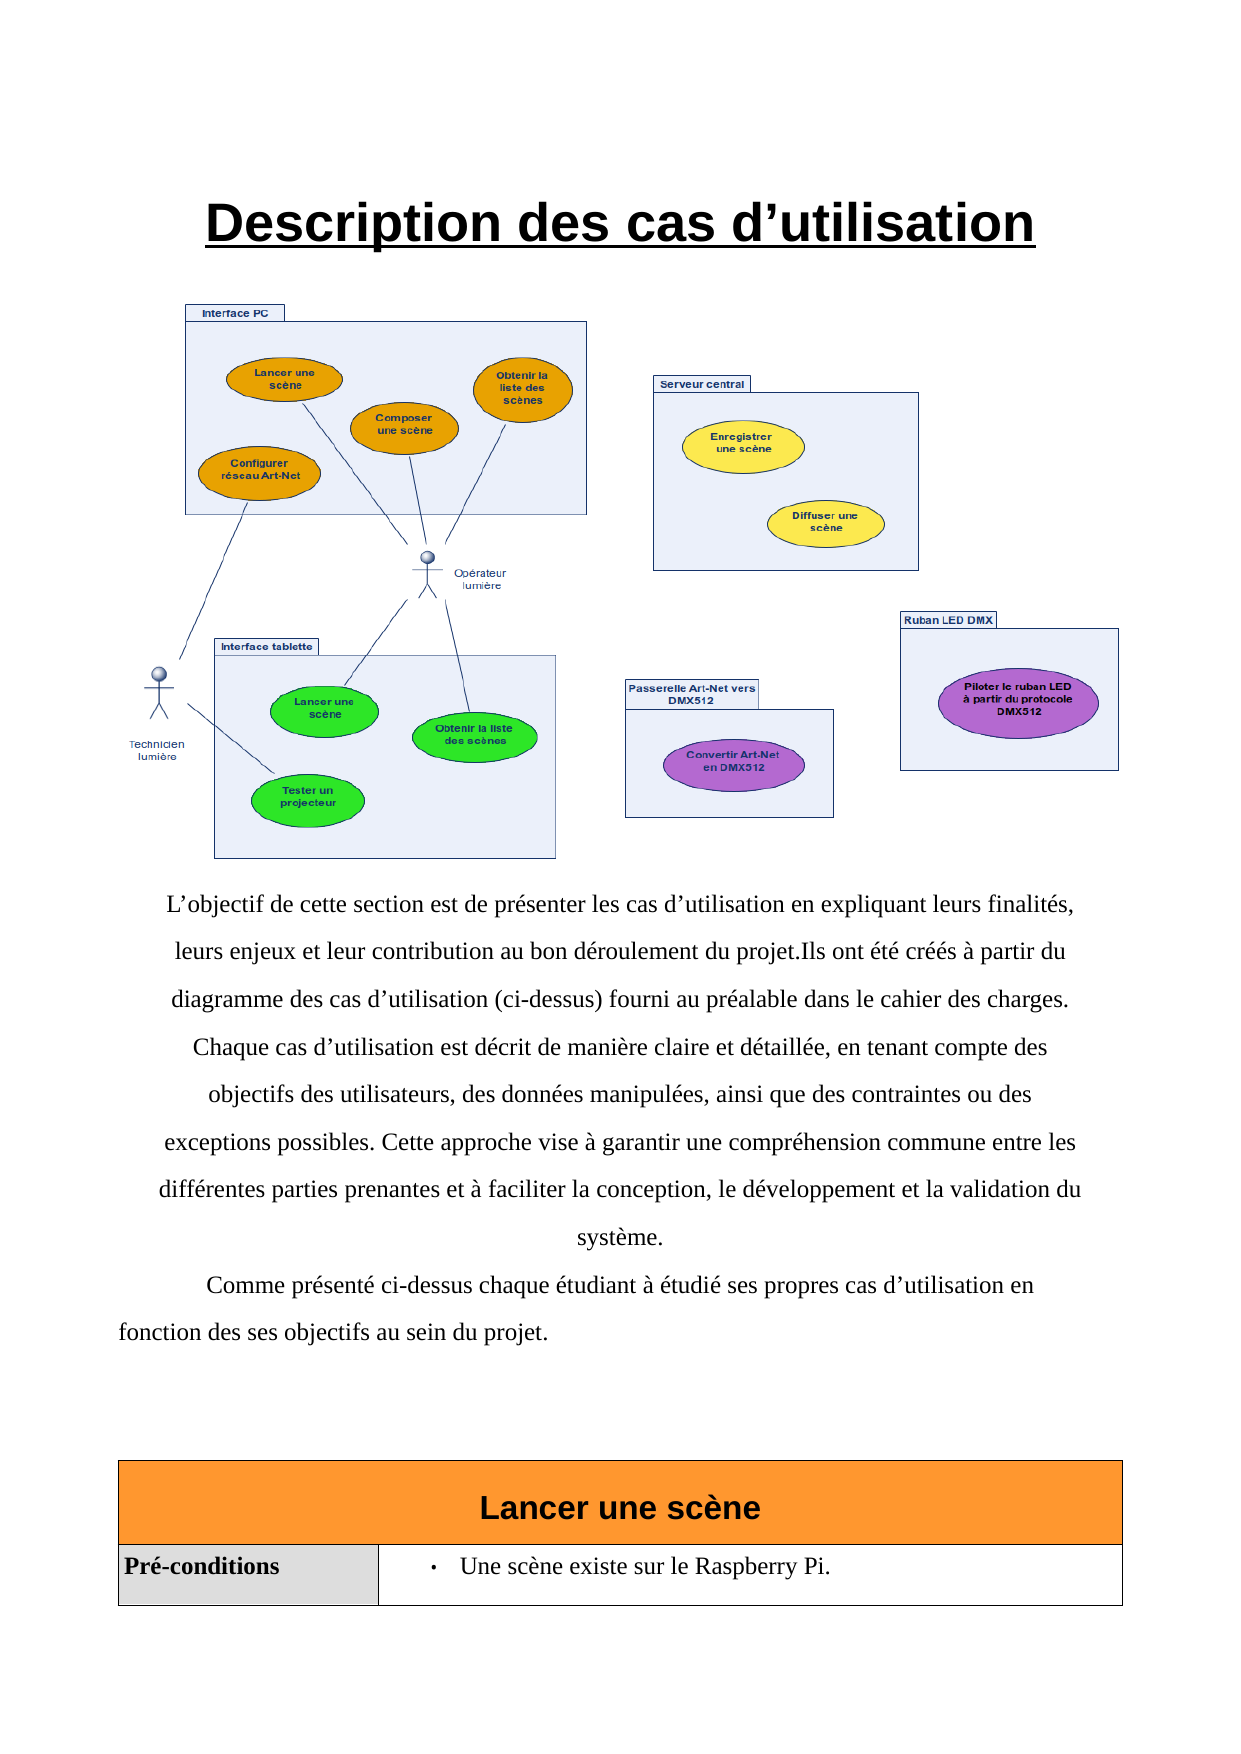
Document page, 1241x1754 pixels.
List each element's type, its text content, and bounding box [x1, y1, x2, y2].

text diagramme des cas d’utilisation (ci-dessus) fourni au préalable dans le cahier des charges. [118, 984, 1122, 1013]
table_header Lancer une scène [119, 1461, 1122, 1544]
text système. [118, 1222, 1122, 1251]
text Chaque cas d’utilisation est décrit de manière claire et détaillée, en tenant compte des [118, 1032, 1122, 1060]
text objectifs des utilisateurs, des données manipulées, ainsi que des contraintes ou des [118, 1079, 1122, 1108]
picture [113, 295, 1128, 867]
text leurs enjeux et leur contribution au bon déroulement du projet.Ils ont été créés à partir du [118, 936, 1122, 965]
text différentes parties prenantes et à faciliter la conception, le développement et la validation du [118, 1174, 1122, 1203]
table_cell Une scène existe sur le Raspberry Pi. La communication réseau est opérationnelle. [379, 1545, 1122, 1604]
text exceptions possibles. Cette approche vise à garantir une compréhension commune entre les [118, 1127, 1122, 1156]
text L’objectif de cette section est de présenter les cas d’utilisation en expliquant leurs finalités, [118, 867, 1122, 918]
text fonction des ses objectifs au sein du projet. [118, 1317, 1122, 1346]
subtitle Description des cas d’utilisation [118, 191, 1122, 253]
text Comme présenté ci-dessus chaque étudiant à étudié ses propres cas d’utilisation en [118, 1270, 1122, 1298]
table_cell Pré-conditions [119, 1545, 378, 1604]
